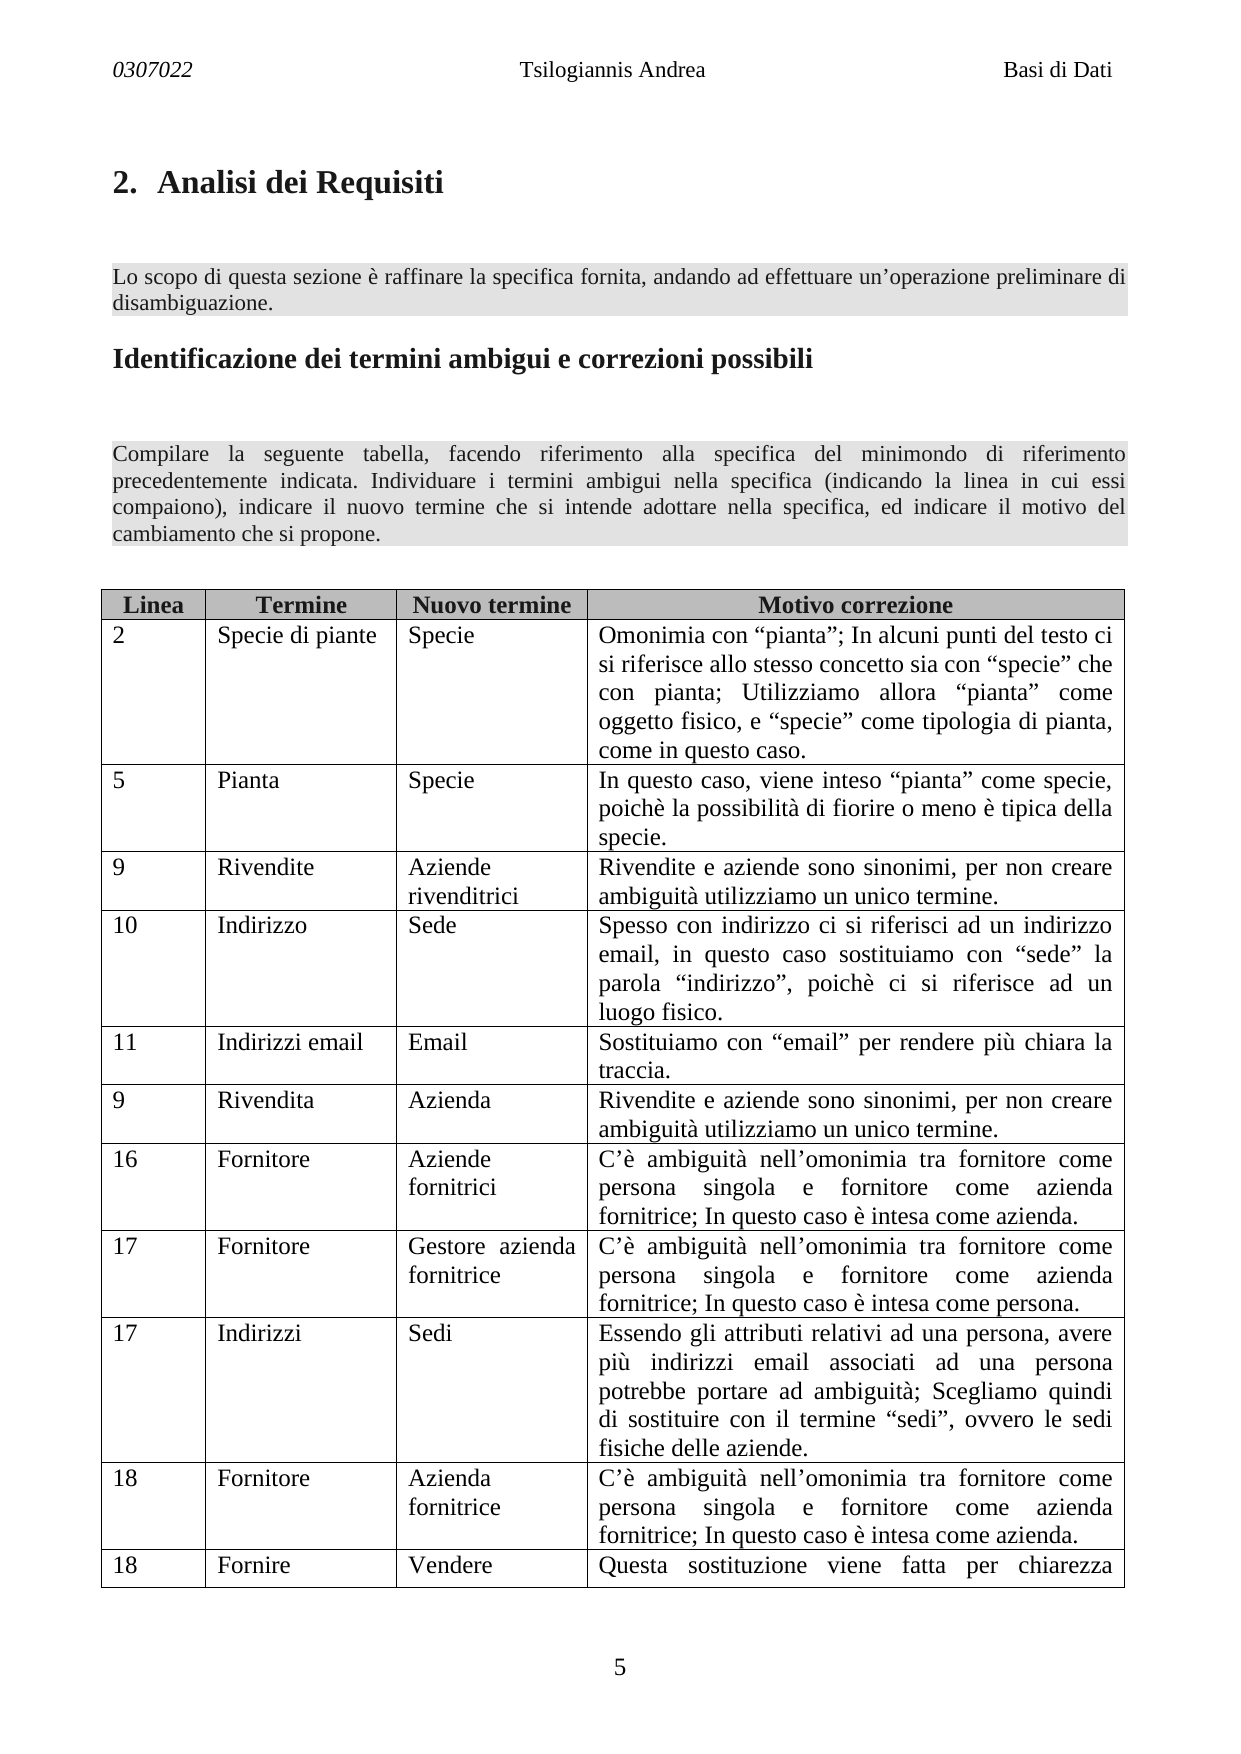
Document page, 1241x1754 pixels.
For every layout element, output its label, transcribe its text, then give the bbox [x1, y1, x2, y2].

table_cell 16 [102, 1144, 205, 1230]
table_cell Sedi [397, 1318, 587, 1462]
table_cell Omonimia con “pianta”; In alcuni punti del testo ci si riferisce allo stesso concetto sia con “specie” che con pianta; Utilizziamo allora “pianta” come oggetto fisico, e “specie” come tipologia di pianta, come in questo caso. [588, 620, 1124, 764]
table_cell Rivendite [206, 852, 396, 909]
table_cell Rivendite e aziende sono sinonimi, per non creare ambiguità utilizziamo un unico termine. [588, 1085, 1124, 1143]
table_cell Sostituiamo con “email” per rendere più chiara la traccia. [588, 1027, 1124, 1084]
table_cell Gestore azienda fornitrice [397, 1231, 587, 1317]
table_header Linea [102, 590, 205, 619]
table_cell 18 [102, 1463, 205, 1549]
table_cell Specie [397, 765, 587, 851]
table_cell Indirizzi [206, 1318, 396, 1462]
table_cell Specie di piante [206, 620, 396, 764]
table_cell C’è ambiguità nell’omonimia tra fornitore come persona singola e fornitore come azienda fornitrice; In questo caso è intesa come azienda. [588, 1463, 1124, 1549]
table_cell 18 [102, 1550, 205, 1587]
table_cell In questo caso, viene inteso “pianta” come specie, poichè la possibilità di fiorire o meno è tipica della specie. [588, 765, 1124, 851]
table_cell 10 [102, 911, 205, 1026]
table_cell Essendo gli attributi relativi ad una persona, avere più indirizzi email associati ad una persona potrebbe portare ad ambiguità; Scegliamo quindi di sostituire con il termine “sedi”, ovvero le sedi fisiche delle aziende. [588, 1318, 1124, 1462]
table_cell Questa sostituzione viene fatta per chiarezza [588, 1550, 1124, 1587]
table_cell 11 [102, 1027, 205, 1084]
table_cell Specie [397, 620, 587, 764]
text Lo scopo di questa sezione è raffinare la specifica fornita, andando ad effettuare un’operazione preliminare di disambiguazione. [112, 263, 1128, 316]
table_header Termine [206, 590, 396, 619]
table_cell Aziende fornitrici [397, 1144, 587, 1230]
table_cell Indirizzo [206, 911, 396, 1026]
table_cell Email [397, 1027, 587, 1084]
table_cell Sede [397, 911, 587, 1026]
table_cell Rivendite e aziende sono sinonimi, per non creare ambiguità utilizziamo un unico termine. [588, 852, 1124, 909]
table_header Nuovo termine [397, 590, 587, 619]
table_cell C’è ambiguità nell’omonimia tra fornitore come persona singola e fornitore come azienda fornitrice; In questo caso è intesa come persona. [588, 1231, 1124, 1317]
subtitle Identificazione dei termini ambigui e correzioni possibili [112, 341, 1128, 374]
table_cell Fornitore [206, 1463, 396, 1549]
table_cell 9 [102, 1085, 205, 1143]
table_cell Spesso con indirizzo ci si riferisci ad un indirizzo email, in questo caso sostituiamo con “sede” la parola “indirizzo”, poichè ci si riferisce ad un luogo fisico. [588, 911, 1124, 1026]
table_cell Aziende rivenditrici [397, 852, 587, 909]
table_cell 9 [102, 852, 205, 909]
text Compilare la seguente tabella, facendo riferimento alla specifica del minimondo di riferimento precedentemente indicata. Individuare i termini ambigui nella specifica (indicando la linea in cui essi compaiono), indicare il nuovo termine che si intende adottare nella specifica, ed indicare il motivo del cambiamento che si propone. [112, 441, 1128, 546]
table_cell Fornire [206, 1550, 396, 1587]
table_cell Pianta [206, 765, 396, 851]
table_cell 17 [102, 1231, 205, 1317]
table_cell Rivendita [206, 1085, 396, 1143]
table_cell Indirizzi email [206, 1027, 396, 1084]
table_cell Fornitore [206, 1144, 396, 1230]
table_cell 17 [102, 1318, 205, 1462]
table_cell Vendere [397, 1550, 587, 1587]
subtitle Analisi dei Requisiti [112, 162, 1128, 201]
table_cell Azienda [397, 1085, 587, 1143]
table_cell 5 [102, 765, 205, 851]
table_cell C’è ambiguità nell’omonimia tra fornitore come persona singola e fornitore come azienda fornitrice; In questo caso è intesa come azienda. [588, 1144, 1124, 1230]
table_cell Fornitore [206, 1231, 396, 1317]
table_cell Azienda fornitrice [397, 1463, 587, 1549]
table_cell 2 [102, 620, 205, 764]
table_header Motivo correzione [588, 590, 1124, 619]
